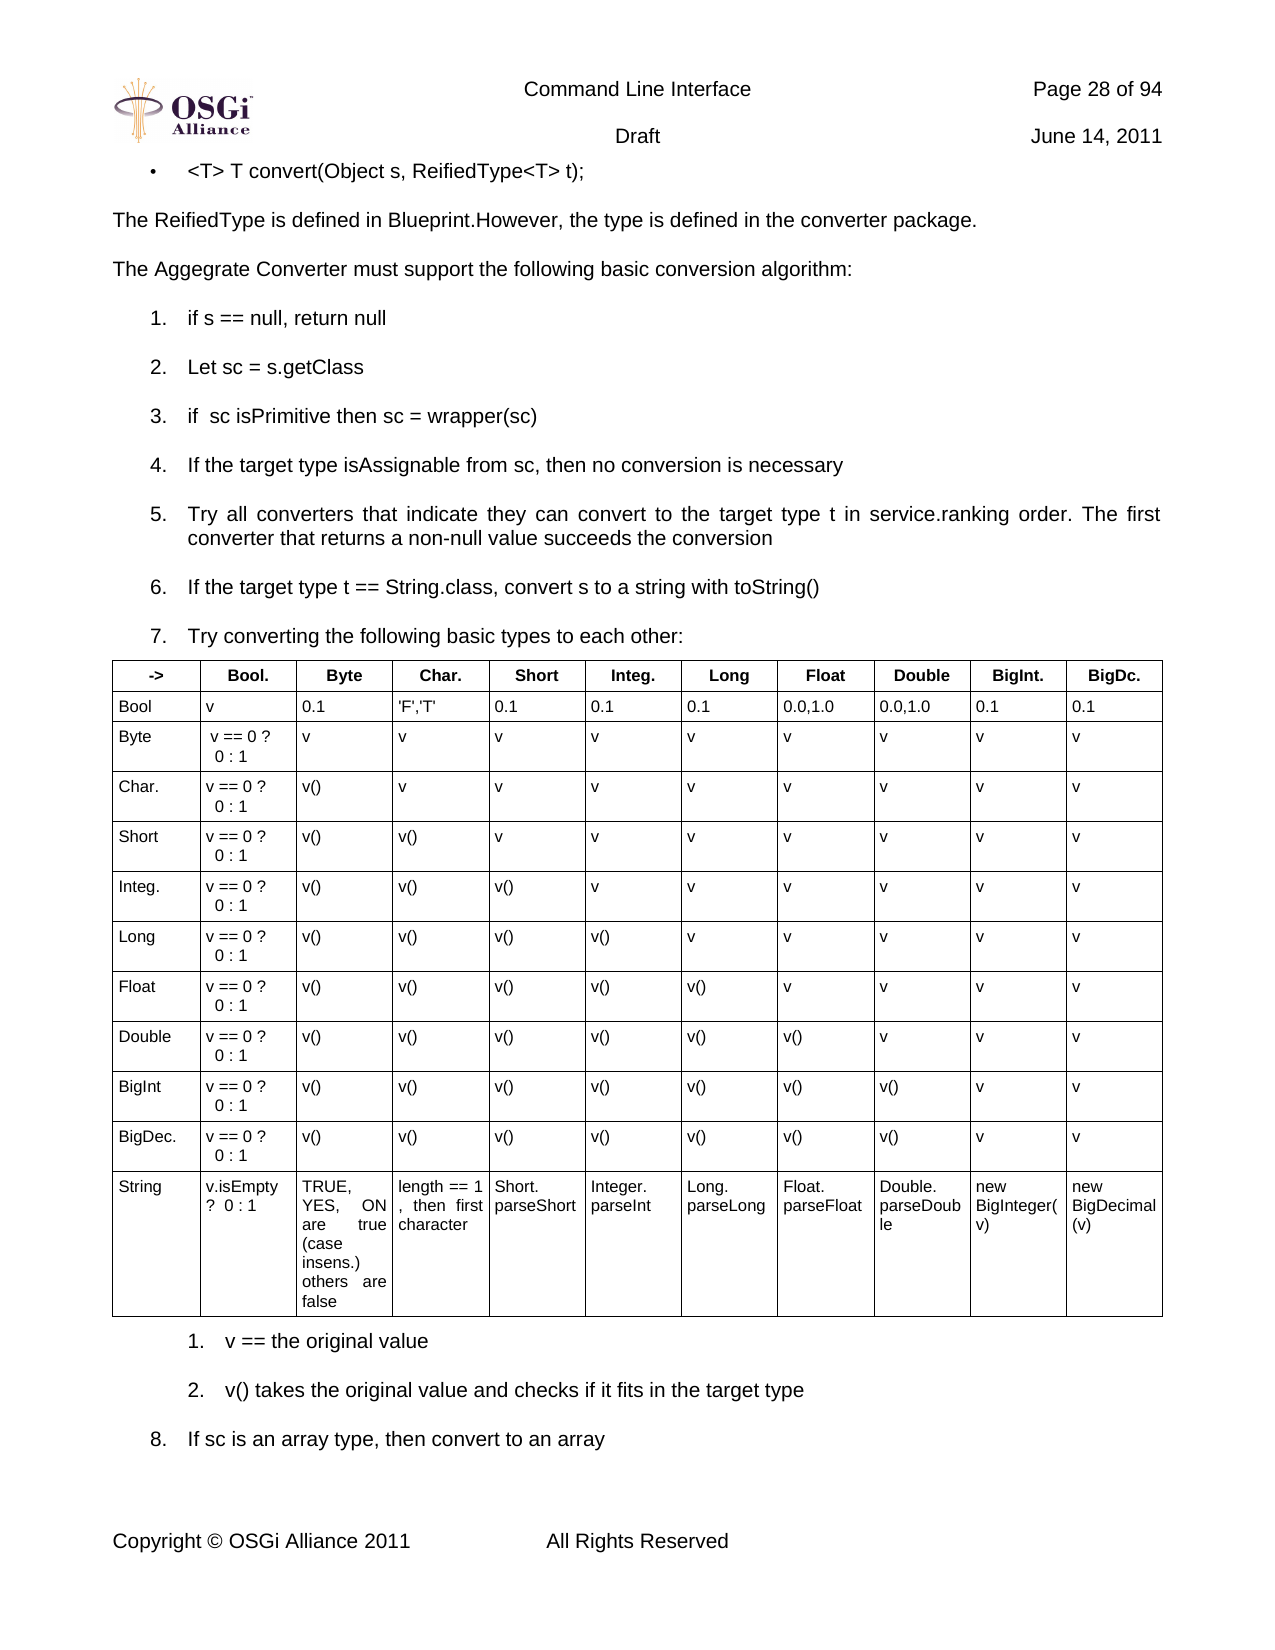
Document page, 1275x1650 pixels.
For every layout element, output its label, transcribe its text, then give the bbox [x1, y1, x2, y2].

table_cell v [778, 922, 874, 971]
list v() takes the original value and checks if it fits in the target type [187, 1378, 1162, 1402]
table_cell v() [297, 822, 392, 871]
table_header Double [875, 661, 970, 691]
table_cell v [682, 822, 777, 871]
list v == the original value [187, 1329, 1162, 1353]
table_cell v() [393, 1072, 489, 1121]
table_cell v() [875, 1072, 970, 1121]
table_cell v() [490, 972, 585, 1021]
table_cell Char. [113, 772, 200, 821]
table_cell v [778, 772, 874, 821]
table_cell TRUE, YES, ON are true (case insens.) others are false [297, 1172, 392, 1316]
table_cell v [875, 922, 970, 971]
table_header Long [682, 661, 777, 691]
list if sc isPrimitive then sc = wrapper(sc) [150, 404, 1162, 428]
table_cell v() [297, 772, 392, 821]
table_cell v [971, 972, 1066, 1021]
table_header Short [490, 661, 585, 691]
text The Aggegrate Converter must support the following basic conversion algorithm: [112, 257, 1162, 281]
table_cell v == 0 ? 0 : 1 [201, 1022, 296, 1071]
table_cell v [971, 872, 1066, 921]
table_cell v() [297, 1072, 392, 1121]
table_cell v [971, 1022, 1066, 1071]
table_cell v [1067, 722, 1162, 771]
list Try converting the following basic types to each other: [150, 623, 1162, 647]
list <T> T convert(Object s, ReifiedType<T> t); [150, 159, 1162, 183]
table_cell v [875, 1022, 970, 1071]
table_cell v [778, 722, 874, 771]
table_cell v() [297, 972, 392, 1021]
table_cell v() [490, 1022, 585, 1071]
table_cell v [1067, 1122, 1162, 1171]
table_cell v() [393, 1122, 489, 1171]
table_cell v [490, 722, 585, 771]
table_header Float [778, 661, 874, 691]
table_cell v() [393, 922, 489, 971]
table_cell Long [113, 922, 200, 971]
table_cell v [682, 872, 777, 921]
table_cell 0,1 [1067, 692, 1162, 721]
list Try all converters that indicate they can convert to the target type t in service.ranking order. The first converter that returns a non-null value succeeds the conversion [150, 502, 1162, 549]
table_cell v [1067, 1022, 1162, 1071]
table_cell v == 0 ? 0 : 1 [201, 772, 296, 821]
table_cell BigDec. [113, 1122, 200, 1171]
table_cell v [586, 822, 681, 871]
table_cell v() [297, 1022, 392, 1071]
table_cell v() [297, 922, 392, 971]
table_cell v() [393, 822, 489, 871]
table_cell Bool [113, 692, 200, 721]
list If sc is an array type, then convert to an array [150, 1427, 1162, 1451]
table_cell Float. parseFloat [778, 1172, 874, 1316]
list if s == null, return null [150, 306, 1162, 330]
table_cell length == 1 , then first character [393, 1172, 489, 1316]
table_cell v == 0 ? 0 : 1 [201, 1072, 296, 1121]
list Let sc = s.getClass [150, 355, 1162, 379]
picture [114, 78, 254, 143]
table_cell v [875, 972, 970, 1021]
table_cell 0,1 [297, 692, 392, 721]
table_cell v [1067, 822, 1162, 871]
table_header Char. [393, 661, 489, 691]
table_cell v() [297, 1122, 392, 1171]
table_cell v() [682, 1122, 777, 1171]
table_cell Short. parseShort [490, 1172, 585, 1316]
table_header Integ. [586, 661, 681, 691]
table_cell v.isEmpty ? 0 : 1 [201, 1172, 296, 1316]
table_cell v [971, 1122, 1066, 1171]
table_cell v() [778, 1072, 874, 1121]
table_cell v [1067, 772, 1162, 821]
table_header Byte [297, 661, 392, 691]
table_cell v() [682, 1022, 777, 1071]
table_cell 0,1 [682, 692, 777, 721]
table_cell v [393, 722, 489, 771]
table_cell v [1067, 1072, 1162, 1121]
text The ReifiedType is defined in Blueprint.However, the type is defined in the converter package. [112, 208, 1162, 232]
table_cell v() [393, 972, 489, 1021]
table_header BigDc. [1067, 661, 1162, 691]
table_cell v() [875, 1122, 970, 1171]
table_cell v == 0 ? 0 : 1 [201, 872, 296, 921]
table_cell v == 0 ? 0 : 1 [201, 1122, 296, 1171]
table_cell BigInt [113, 1072, 200, 1121]
table_cell v == 0 ? 0 : 1 [201, 972, 296, 1021]
table_header -> [113, 661, 200, 691]
table_cell v [490, 772, 585, 821]
table_cell Double. parseDouble [875, 1172, 970, 1316]
table_cell v [971, 772, 1066, 821]
table_cell Integer. parseInt [586, 1172, 681, 1316]
table_cell v [586, 722, 681, 771]
table_cell v [201, 692, 296, 721]
table_cell v() [778, 1122, 874, 1171]
table_cell 0,1 [490, 692, 585, 721]
table_cell v() [393, 872, 489, 921]
table_cell v == 0 ? 0 : 1 [201, 822, 296, 871]
table_cell v() [682, 1072, 777, 1121]
table_cell new BigInteger(v) [971, 1172, 1066, 1316]
table_cell v [875, 822, 970, 871]
table_cell v() [586, 1072, 681, 1121]
table_cell Integ. [113, 872, 200, 921]
table_cell v() [490, 1122, 585, 1171]
table_cell v [971, 1072, 1066, 1121]
table_cell v [1067, 922, 1162, 971]
table_cell v [778, 972, 874, 1021]
table_cell v() [682, 972, 777, 1021]
table_cell v() [586, 1122, 681, 1171]
table_cell 0,1 [586, 692, 681, 721]
table_cell v [682, 722, 777, 771]
table_cell v [297, 722, 392, 771]
table_cell v() [490, 872, 585, 921]
table_cell v [778, 872, 874, 921]
table_cell v() [586, 1022, 681, 1071]
table_cell v [586, 772, 681, 821]
table_cell String [113, 1172, 200, 1316]
table_cell v() [586, 922, 681, 971]
table_cell Short [113, 822, 200, 871]
table_cell v [682, 772, 777, 821]
table_cell v [971, 722, 1066, 771]
table_cell 0.0,1.0 [875, 692, 970, 721]
table_cell v() [490, 922, 585, 971]
table_cell v == 0 ? 0 : 1 [201, 722, 296, 771]
table_cell v [586, 872, 681, 921]
table_cell v [1067, 972, 1162, 1021]
table_cell 0.0,1.0 [778, 692, 874, 721]
table_cell v [778, 822, 874, 871]
table_cell v [875, 722, 970, 771]
table_cell v [490, 822, 585, 871]
table_cell Double [113, 1022, 200, 1071]
table_cell v() [586, 972, 681, 1021]
table_cell v [875, 772, 970, 821]
table_cell v [682, 922, 777, 971]
table_header BigInt. [971, 661, 1066, 691]
table_cell v() [393, 1022, 489, 1071]
table_cell v [1067, 872, 1162, 921]
table_cell Byte [113, 722, 200, 771]
table_header Bool. [201, 661, 296, 691]
table_cell new BigDecimal(v) [1067, 1172, 1162, 1316]
table_cell v [875, 872, 970, 921]
table_cell v == 0 ? 0 : 1 [201, 922, 296, 971]
table_cell Float [113, 972, 200, 1021]
table_cell Long. parseLong [682, 1172, 777, 1316]
table_cell v [971, 922, 1066, 971]
table_cell v [971, 822, 1066, 871]
list If the target type isAssignable from sc, then no conversion is necessary [150, 453, 1162, 477]
table_cell 0,1 [971, 692, 1066, 721]
table_cell 'F','T' [393, 692, 489, 721]
table_cell v() [490, 1072, 585, 1121]
table_cell v() [778, 1022, 874, 1071]
list If the target type t == String.class, convert s to a string with toString() [150, 574, 1162, 598]
table_cell v() [297, 872, 392, 921]
table_cell v [393, 772, 489, 821]
